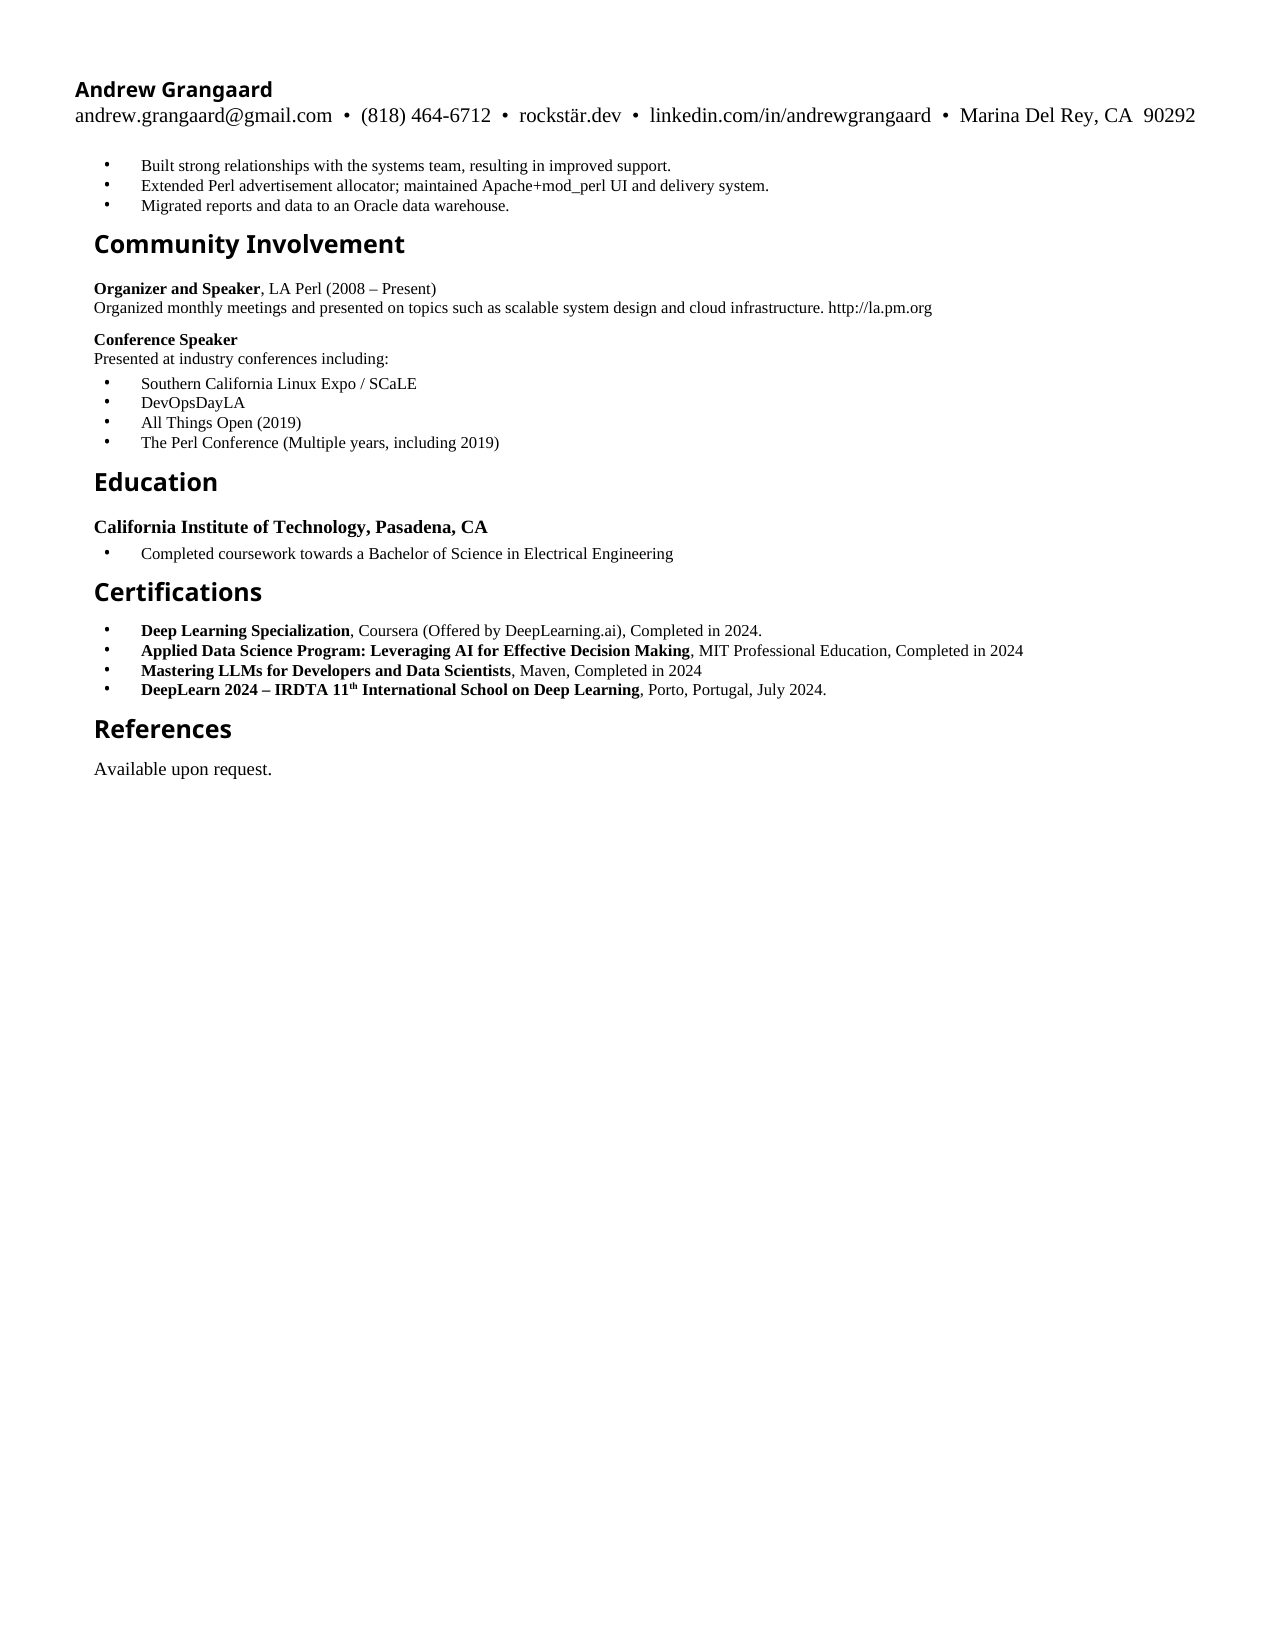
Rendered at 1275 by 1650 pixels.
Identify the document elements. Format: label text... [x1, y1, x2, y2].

list Migrated reports and data to an Oracle data warehouse. [103, 196, 1200, 215]
list Deep Learning Specialization, Coursera (Offered by DeepLearning.ai), Completed in 2024. [103, 621, 1200, 641]
list Southern California Linux Expo / SCaLE [103, 373, 1200, 393]
list Completed coursework towards a Bachelor of Science in Electrical Engineering [103, 543, 1200, 563]
title Available upon request. [94, 758, 1200, 779]
list Mastering LLMs for Developers and Data Scientists, Maven, Completed in 2024 [103, 660, 1200, 680]
list Built strong relationships with the systems team, resulting in improved support. [103, 156, 1200, 176]
title Conference Speaker Presented at industry conferences including: [94, 329, 1200, 368]
list Extended Perl advertisement allocator; maintained Apache+mod_perl UI and delivery system. [103, 176, 1200, 196]
subtitle Education [94, 464, 1200, 498]
title California Institute of Technology, Pasadena, CA [94, 516, 1200, 538]
subtitle Community Involvement [94, 227, 1200, 261]
list The Perl Conference (Multiple years, including 2019) [103, 433, 1200, 452]
list DeepLearn 2024 – IRDTA 11th International School on Deep Learning, Porto, Portugal, July 2024. [103, 680, 1200, 700]
list DevOpsDayLA [103, 393, 1200, 413]
title Organizer and Speaker, LA Perl (2008 – Present) Organized monthly meetings and presented on topics such as scalable system design and cloud infrastructure. http://la.pm.org [94, 279, 1200, 317]
list All Things Open (2019) [103, 413, 1200, 433]
subtitle Certifications [94, 575, 1200, 609]
list Applied Data Science Program: Leveraging AI for Effective Decision Making, MIT Professional Education, Completed in 2024 [103, 641, 1200, 660]
subtitle References [94, 712, 1200, 746]
